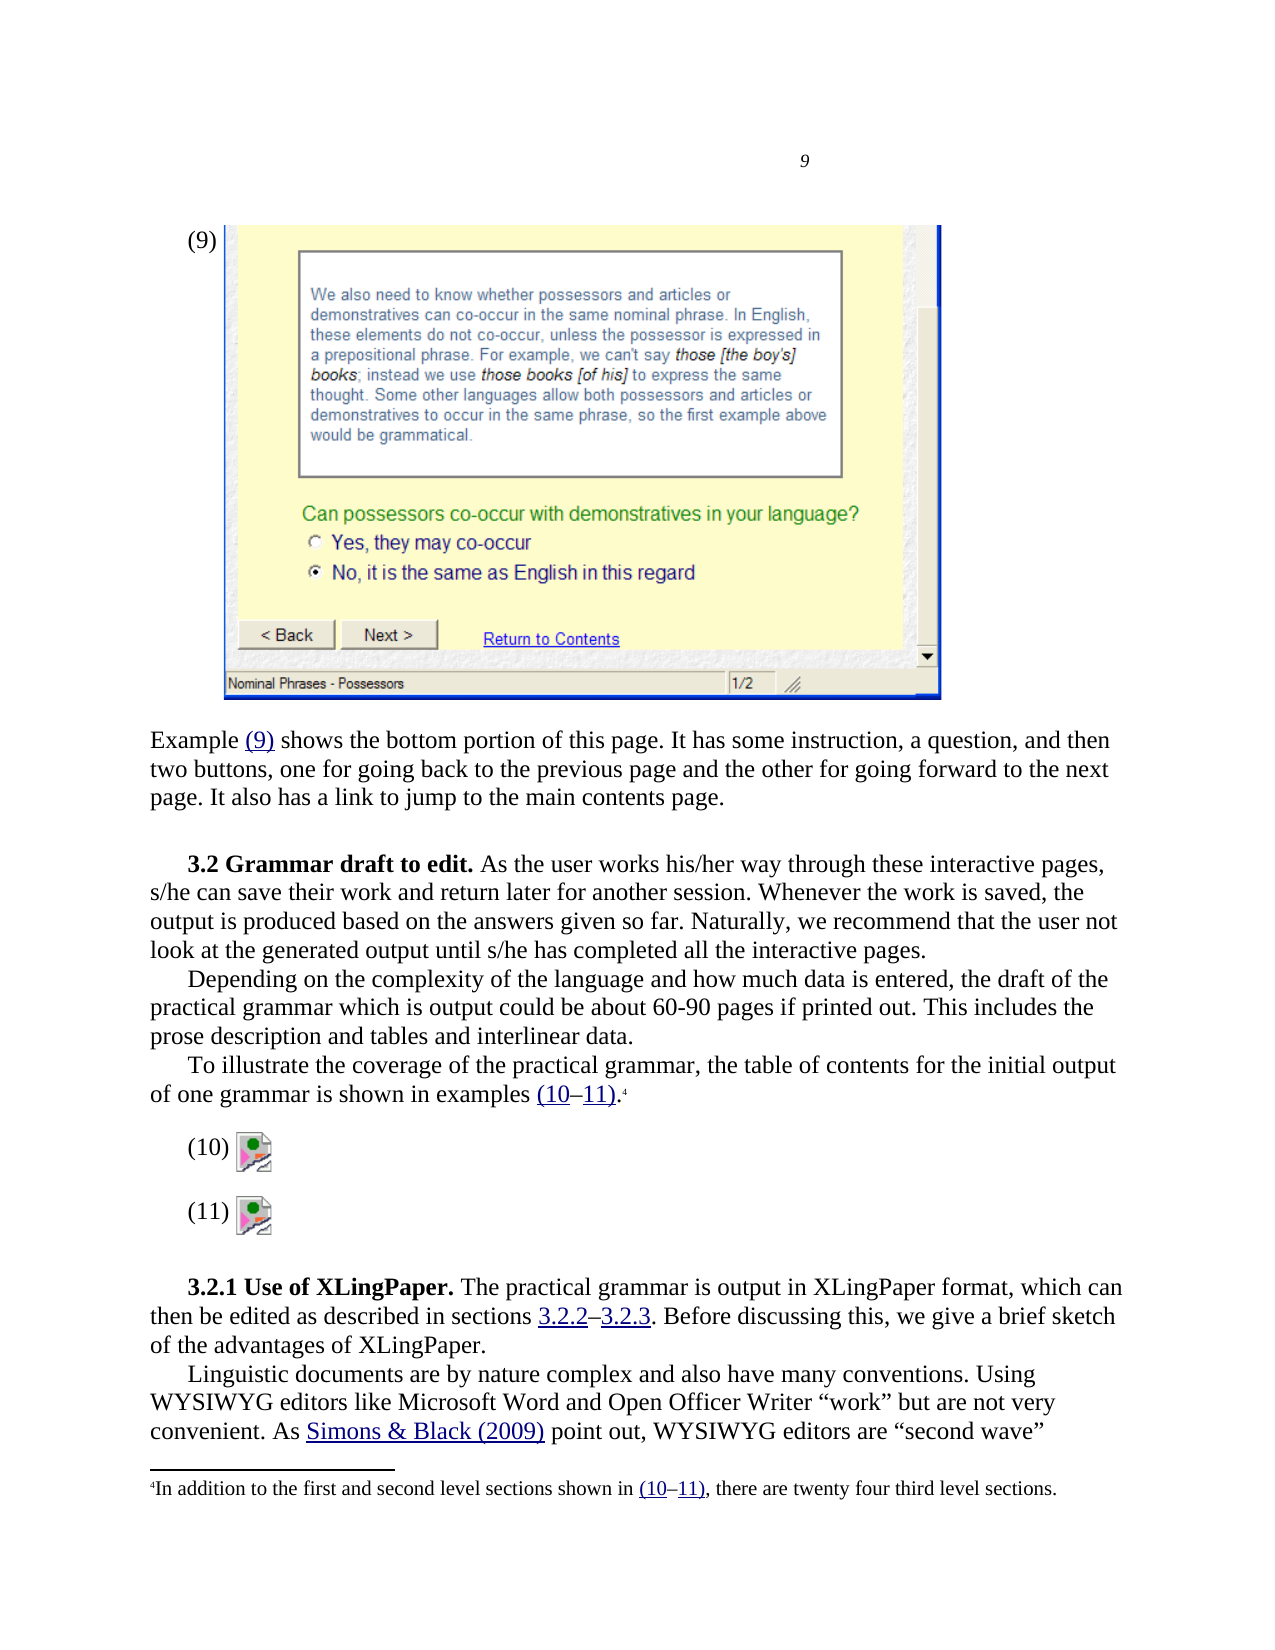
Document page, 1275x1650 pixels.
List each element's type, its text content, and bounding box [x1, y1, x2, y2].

picture [236, 1132, 272, 1172]
text 3.2.1 Use of XLingPaper. The practical grammar is output in XLingPaper format, which can then be edited as described in sections 3.2.2–3.2.3. Before discussing this, we give a brief sketch of the advantages of XLingPaper. [150, 1272, 1125, 1359]
text Depending on the complexity of the language and how much data is entered, the draft of the practical grammar which is output could be about 60-90 pages if printed out. This includes the prose description and tables and interlinear data. [150, 964, 1125, 1050]
picture [236, 1196, 272, 1235]
table_header (11) [188, 1196, 236, 1235]
picture [223, 225, 942, 700]
text Linguistic documents are by nature complex and also have many conventions. Using WYSIWYG editors like Microsoft Word and Open Officer Writer “work” but are not very convenient. As Simons & Black (2009) point out, WYSIWYG editors are “second wave” [150, 1359, 1125, 1445]
text To illustrate the coverage of the practical grammar, the table of contents for the initial output of one grammar is shown in examples (10–11).4 [150, 1050, 1125, 1107]
text 4In addition to the first and second level sections shown in (10–11), there are twenty four third level sections. [150, 1476, 1125, 1500]
text 3.2 Grammar draft to edit. As the user works his/her way through these interactive pages, s/he can save their work and return later for another session. Whenever the work is saved, the output is produced based on the answers given so far. Naturally, we recommend that the user not look at the generated output until s/he has completed all the interactive pages. [150, 849, 1125, 964]
text Example (9) shows the bottom portion of this page. It has some instruction, a question, and then two buttons, one for going back to the previous page and the other for going forward to the next page. It also has a link to jump to the main contents page. [150, 725, 1125, 811]
table_header (10) [188, 1133, 236, 1171]
table_header (9) [188, 225, 223, 700]
